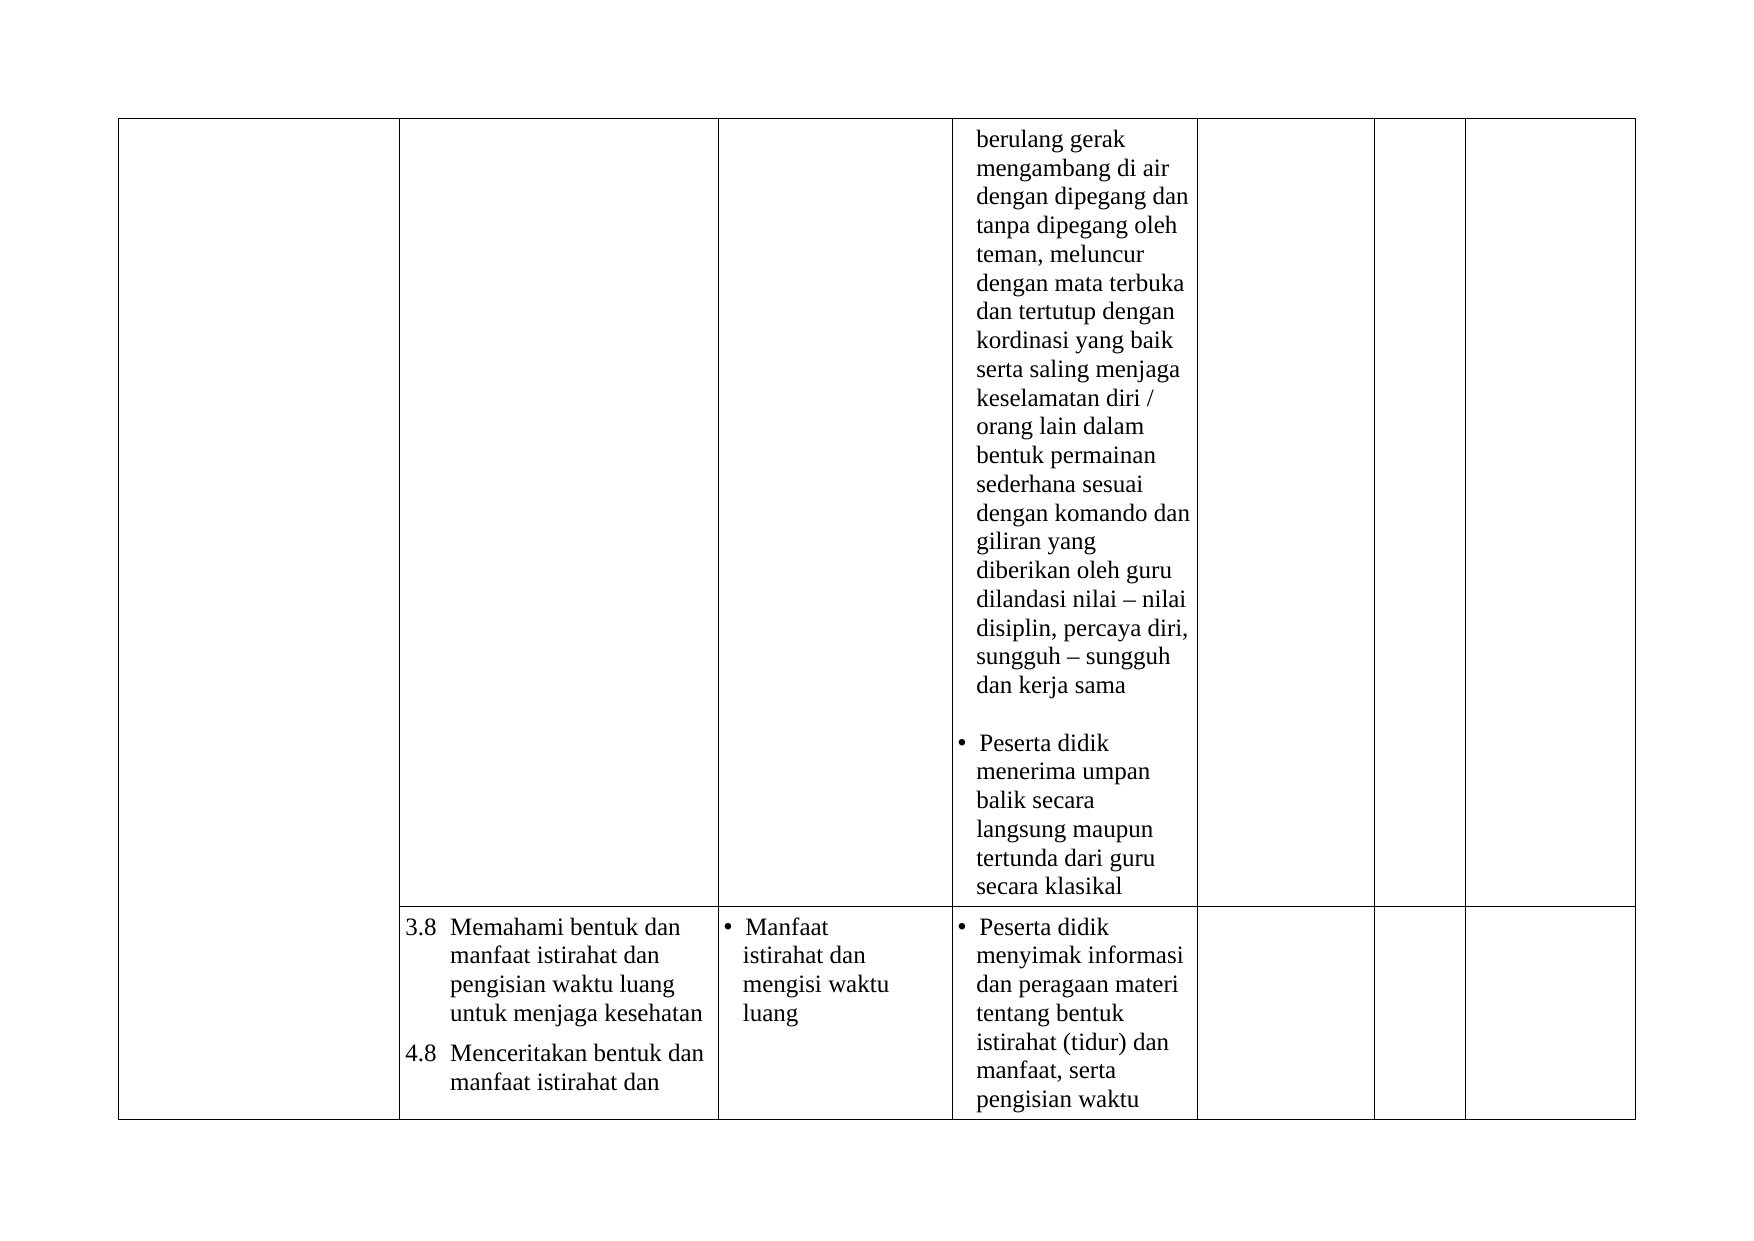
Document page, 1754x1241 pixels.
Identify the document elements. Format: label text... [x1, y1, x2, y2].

table_cell [444, 119, 718, 906]
table_cell [1466, 119, 1635, 906]
table_cell Menceritakan bentuk dan manfaat istirahat dan [444, 1033, 718, 1119]
table_cell [1375, 119, 1465, 906]
table_cell 3.8 [400, 907, 444, 1032]
table_cell berulang gerak mengambang di air dengan dipegang dan tanpa dipegang oleh teman, meluncur dengan mata terbuka dan tertutup dengan kordinasi yang baik serta saling menjaga keselamatan diri / orang lain dalam bentuk permainan sederhana sesuai dengan komando dan giliran yang diberikan oleh guru dilandasi nilai – nilai disiplin, percaya diri, sungguh – sungguh dan kerja sama Peserta didik menerima umpan balik secara langsung maupun tertunda dari guru secara klasikal [953, 119, 1197, 906]
table_cell [1466, 907, 1635, 1119]
table_cell Peserta didik menyimak informasi dan peragaan materi tentang bentuk istirahat (tidur) dan manfaat, serta pengisian waktu [953, 907, 1197, 1119]
table_cell [1198, 119, 1374, 906]
table_cell [1198, 907, 1374, 1119]
table_cell Memahami bentuk dan manfaat istirahat dan pengisian waktu luang untuk menjaga kesehatan [444, 907, 718, 1032]
table_cell [119, 119, 144, 1119]
table_cell 4.8 [400, 1033, 444, 1119]
table_cell Manfaat istirahat dan mengisi waktu luang [719, 907, 952, 1119]
table_cell [719, 119, 952, 906]
table_cell [144, 119, 399, 1119]
table_cell [1375, 907, 1465, 1119]
table_cell [400, 119, 444, 906]
